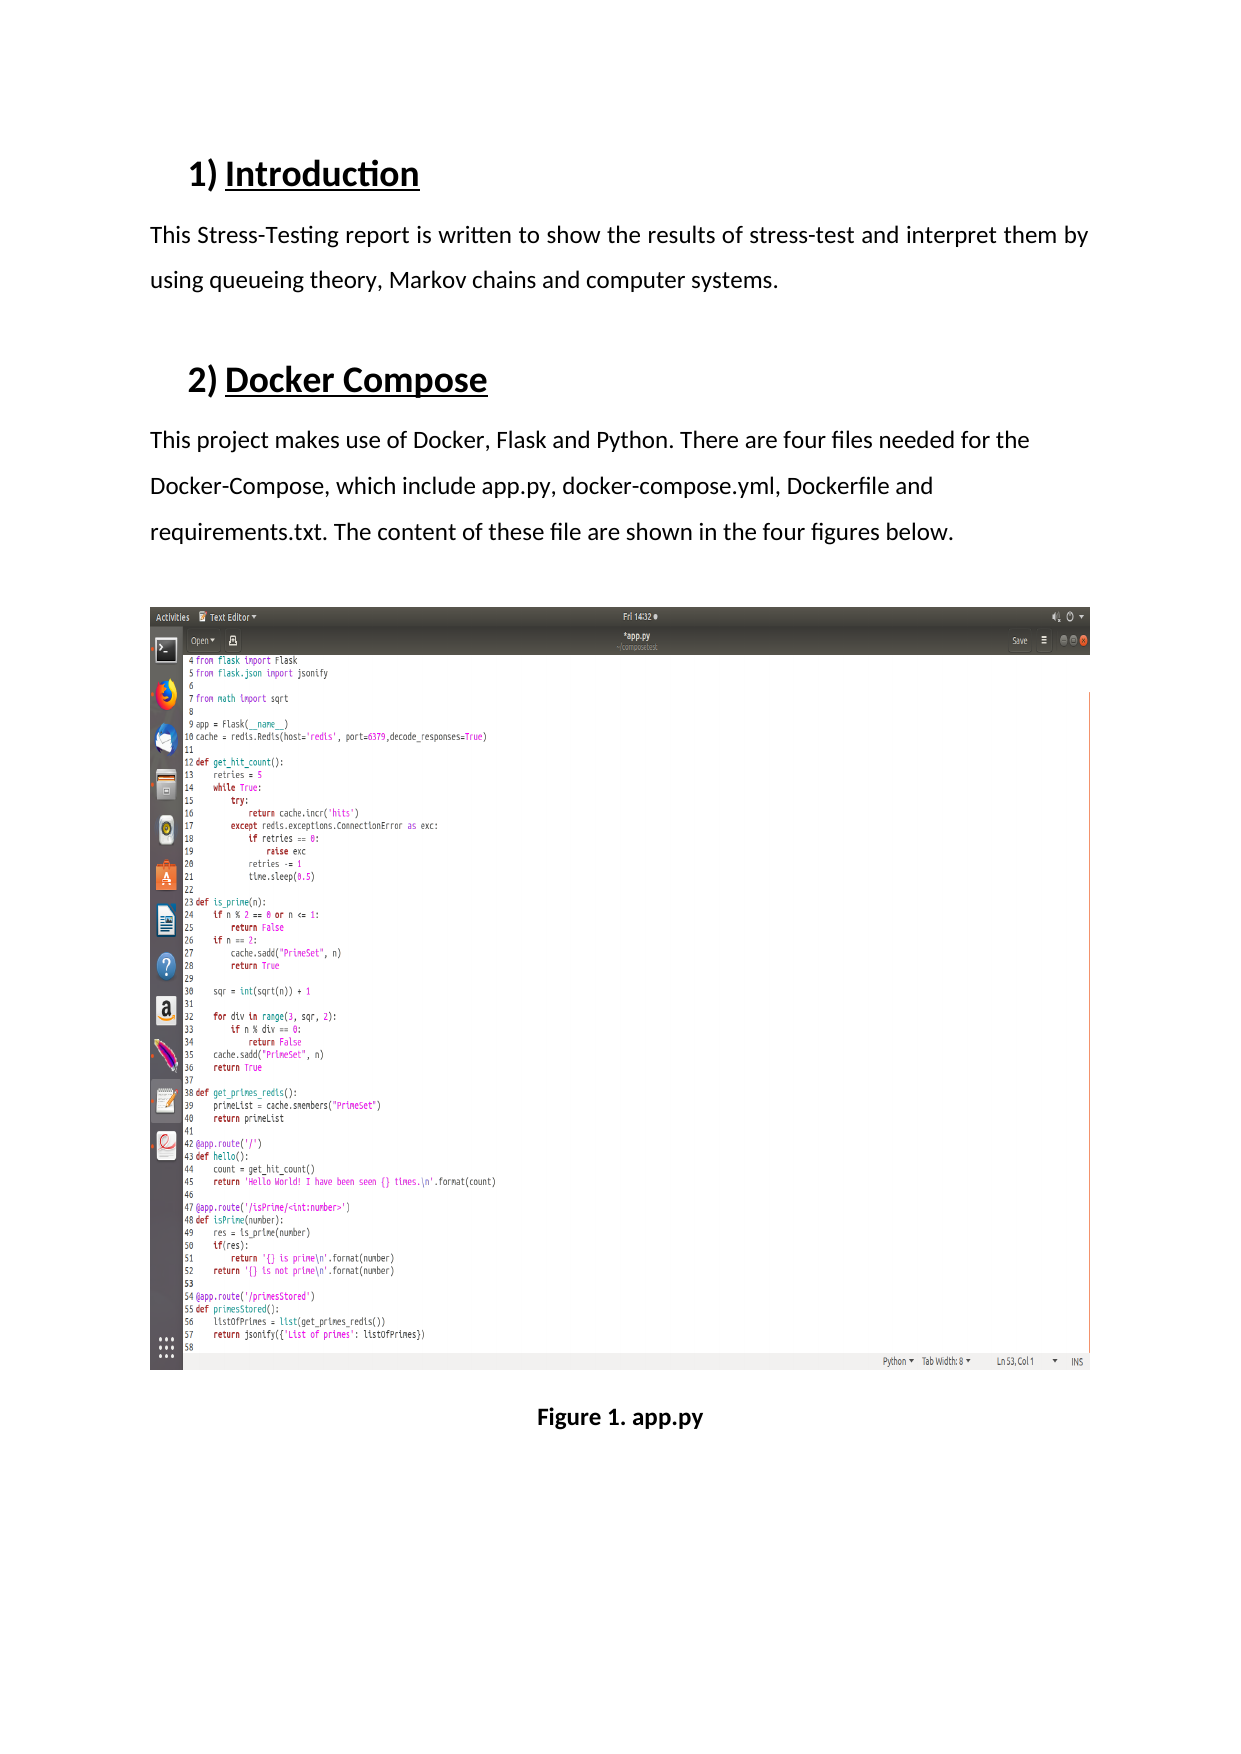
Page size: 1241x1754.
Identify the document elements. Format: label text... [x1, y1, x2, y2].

picture [150, 607, 1090, 1370]
text Figure 1. app.py [150, 1401, 1090, 1431]
text This project makes use of Docker, Flask and Python. There are four files needed for the Docker-Compose, which include app.py, docker-compose.yml, Dockerfile and requirements.txt. The content of these file are shown in the four figures below. [150, 425, 1090, 547]
list Docker Compose [187, 356, 1090, 402]
text This Stress-Testing report is written to show the results of stress-test and interpret them by using queueing theory, Markov chains and computer systems. [150, 219, 1090, 295]
list Introduction [187, 150, 1090, 196]
